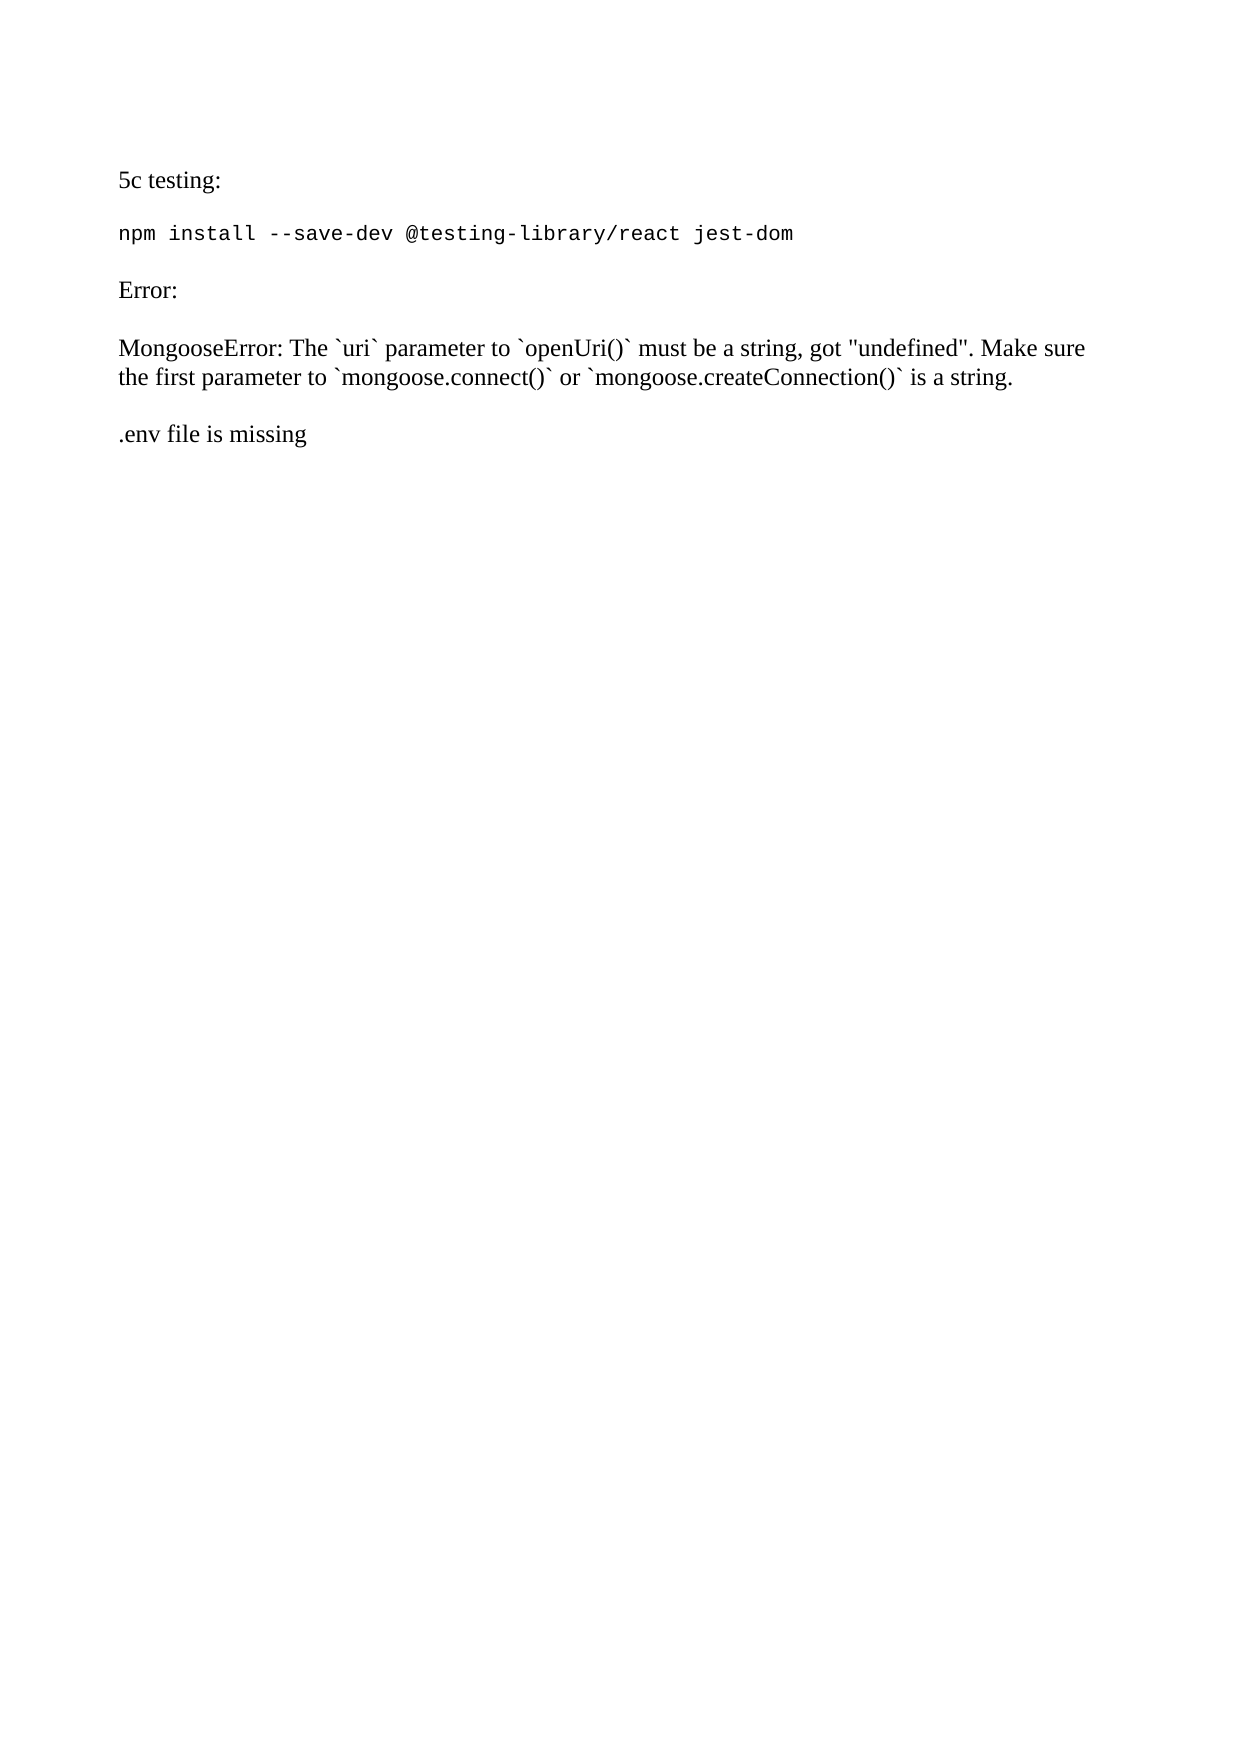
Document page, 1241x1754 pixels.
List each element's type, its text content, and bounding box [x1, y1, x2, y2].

text .env file is missing [118, 419, 1122, 448]
text npm install --save-dev @testing-library/react jest-dom [118, 223, 1122, 247]
text Error: [118, 275, 1122, 304]
text MongooseError: The `uri` parameter to `openUri()` must be a string, got "undefined". Make sure the first parameter to `mongoose.connect()` or `mongoose.createConnection()` is a string. [118, 333, 1122, 390]
text 5c testing: [118, 165, 1122, 194]
